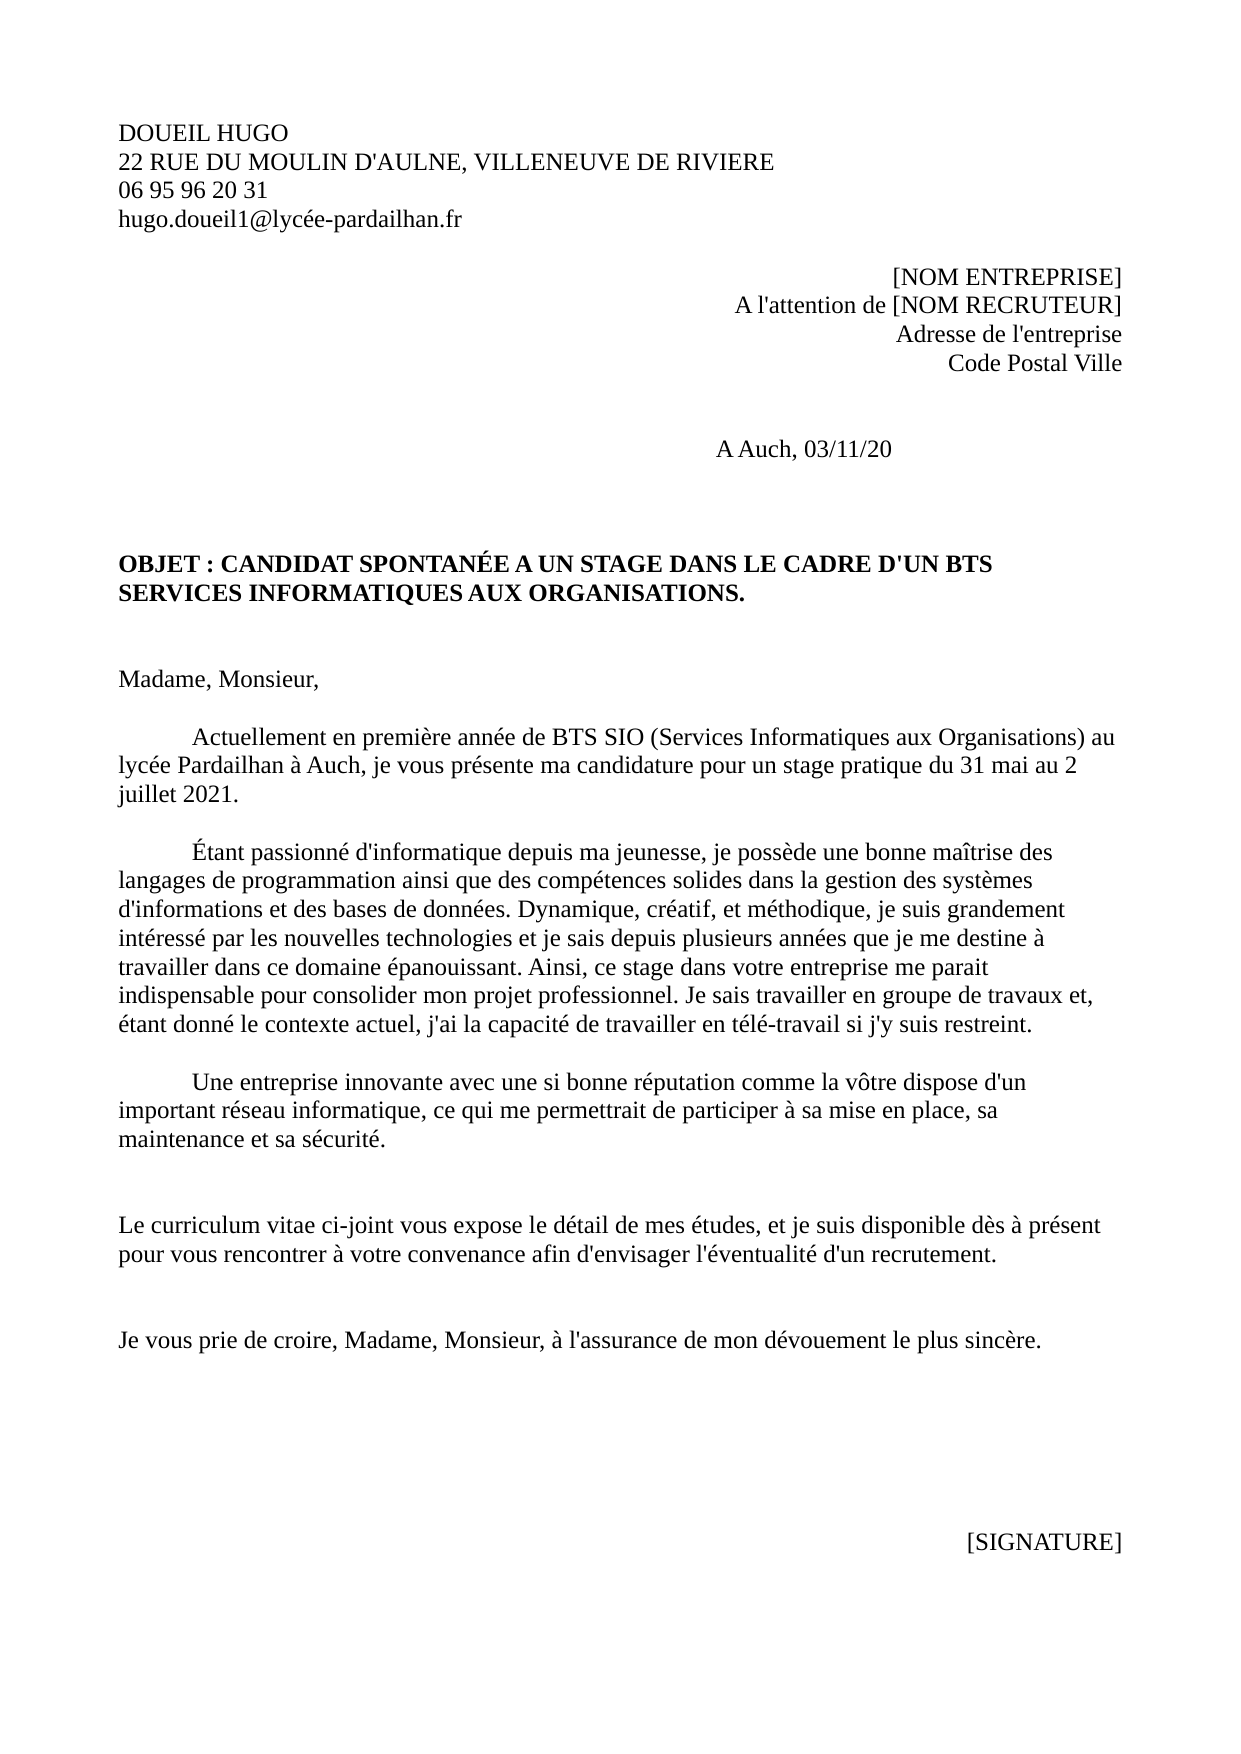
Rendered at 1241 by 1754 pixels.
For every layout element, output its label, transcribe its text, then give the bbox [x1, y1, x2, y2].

text hugo.doueil1@lycée-pardailhan.fr [118, 204, 1122, 233]
text Adresse de l'entreprise [118, 319, 1122, 348]
text Actuellement en première année de BTS SIO (Services Informatiques aux Organisations) au lycée Pardailhan à Auch, je vous présente ma candidature pour un stage pratique du 31 mai au 2 juillet 2021. [118, 722, 1122, 808]
text A Auch, 03/11/20 [118, 434, 1122, 463]
text DOUEIL HUGO [118, 118, 1122, 147]
text Une entreprise innovante avec une si bonne réputation comme la vôtre dispose d'un important réseau informatique, ce qui me permettrait de participer à sa mise en place, sa maintenance et sa sécurité. [118, 1067, 1122, 1153]
text OBJET : CANDIDAT SPONTANÉE A UN STAGE DANS LE CADRE D'UN BTS SERVICES INFORMATIQUES AUX ORGANISATIONS. [118, 549, 1122, 607]
text Code Postal Ville [118, 348, 1122, 377]
text [NOM ENTREPRISE] [118, 262, 1122, 291]
text Le curriculum vitae ci-joint vous expose le détail de mes études, et je suis disponible dès à présent pour vous rencontrer à votre convenance afin d'envisager l'éventualité d'un recrutement. [118, 1211, 1122, 1268]
text Je vous prie de croire, Madame, Monsieur, à l'assurance de mon dévouement le plus sincère. [118, 1326, 1122, 1354]
text 22 RUE DU MOULIN D'AULNE, VILLENEUVE DE RIVIERE [118, 147, 1122, 176]
text A l'attention de [NOM RECRUTEUR] [118, 291, 1122, 319]
text Étant passionné d'informatique depuis ma jeunesse, je possède une bonne maîtrise des langages de programmation ainsi que des compétences solides dans la gestion des systèmes d'informations et des bases de données. Dynamique, créatif, et méthodique, je suis grandement intéressé par les nouvelles technologies et je sais depuis plusieurs années que je me destine à travailler dans ce domaine épanouissant. Ainsi, ce stage dans votre entreprise me parait indispensable pour consolider mon projet professionnel. Je sais travailler en groupe de travaux et, étant donné le contexte actuel, j'ai la capacité de travailler en télé-travail si j'y suis restreint. [118, 837, 1122, 1038]
text 06 95 96 20 31 [118, 176, 1122, 204]
text Madame, Monsieur, [118, 664, 1122, 693]
text [SIGNATURE] [118, 1527, 1122, 1556]
